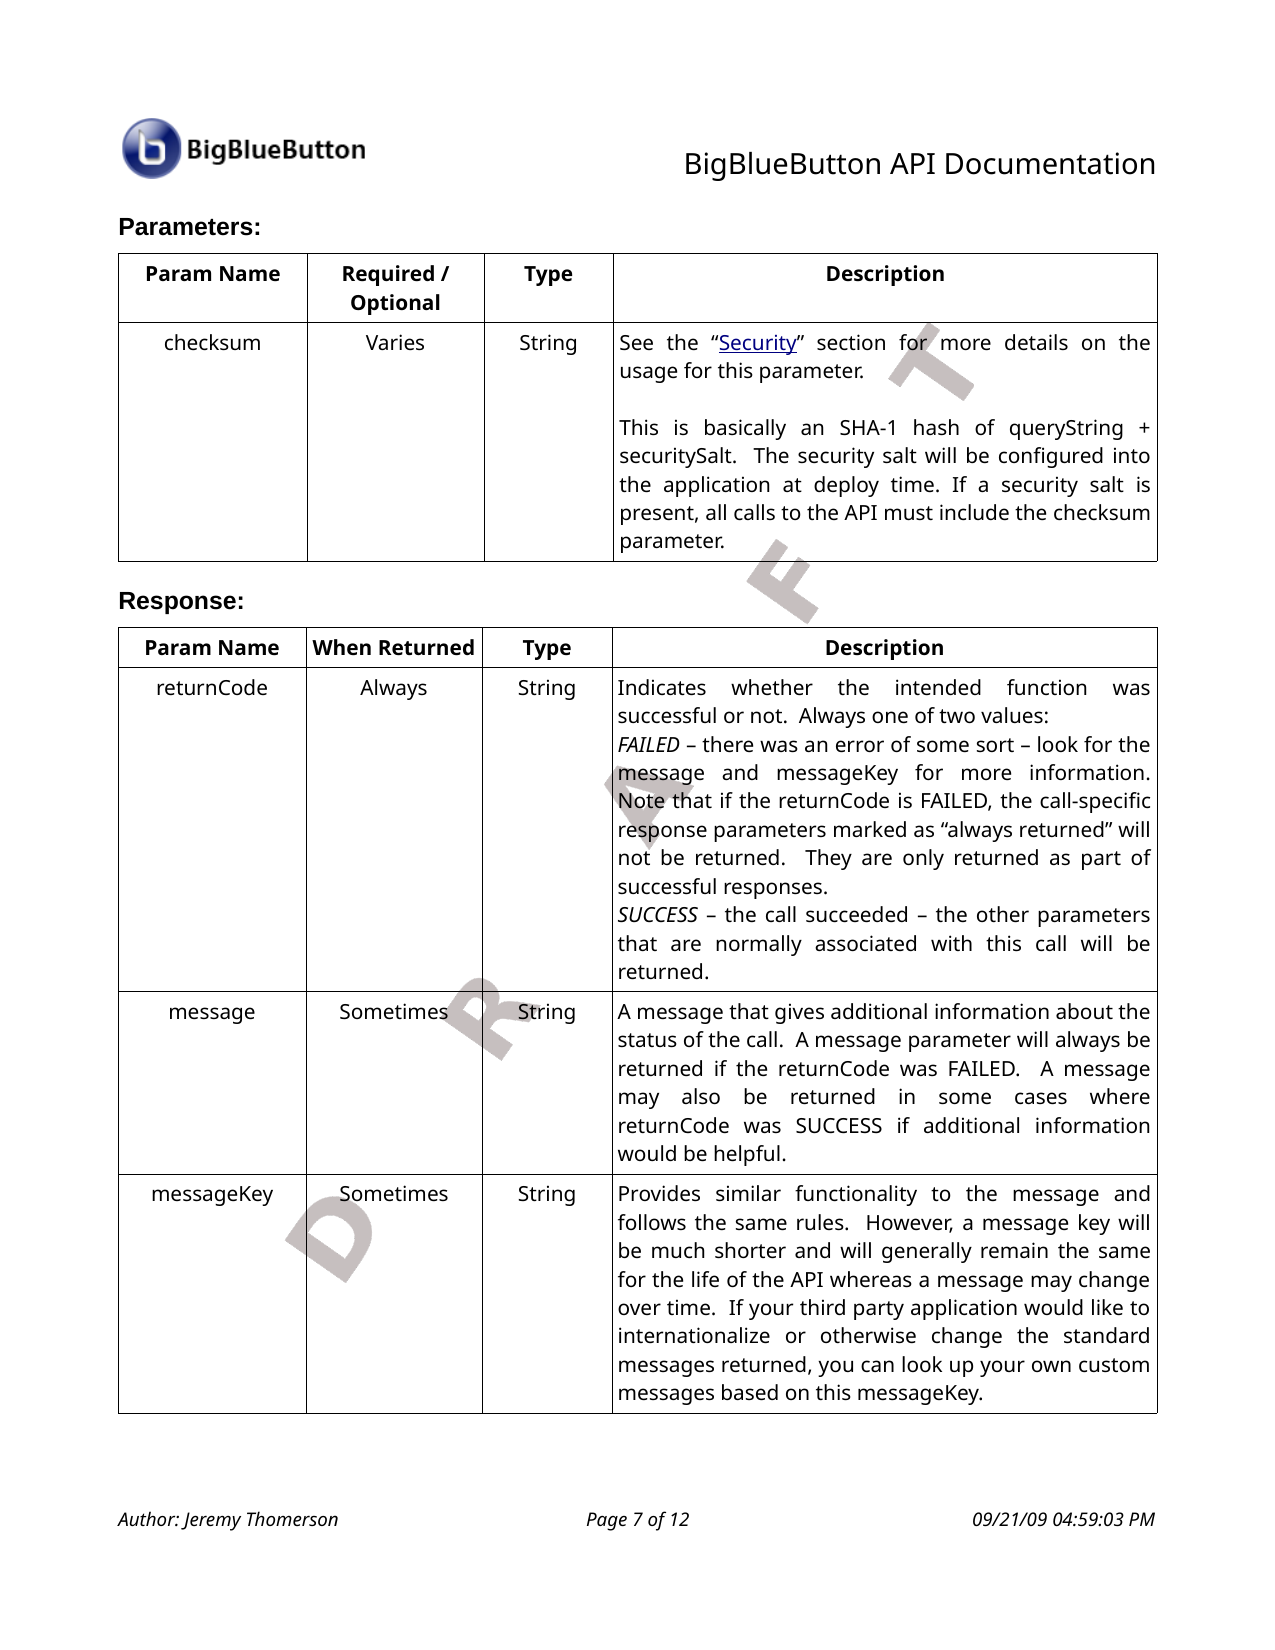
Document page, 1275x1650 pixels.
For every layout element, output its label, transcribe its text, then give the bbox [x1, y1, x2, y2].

table_cell String [483, 1284, 612, 1413]
picture [284, 992, 306, 1174]
table_header Param Name [119, 254, 307, 322]
picture [483, 1175, 612, 1284]
table_cell message [119, 992, 284, 1173]
table_header Description [974, 628, 1157, 667]
table_header Param Name [119, 628, 284, 667]
picture [284, 668, 306, 991]
picture [613, 1175, 974, 1284]
subtitle Parameters: [118, 212, 1157, 241]
table_cell returnCode [119, 668, 284, 991]
picture [307, 1175, 482, 1284]
picture [614, 323, 974, 561]
table_cell Provides similar functionality to the message and follows the same rules. However, a message key will be much shorter and will generally remain the same for the life of the API whereas a message may change over time. If your third party application would like to internationalize or otherwise change the standard messages returned, you can look up your own custom messages based on this messageKey. [613, 1175, 1157, 1413]
table_cell Indicates whether the intended function was successful or not. Always one of two values: FAILED – there was an error of some sort – look for the message and messageKey for more information. Note that if the returnCode is FAILED, the call-specific response parameters marked as “always returned” will not be returned. They are only returned as part of successful responses. SUCCESS – the call succeeded – the other parameters that are normally associated with this call will be returned. [974, 668, 1157, 991]
picture [307, 668, 482, 991]
subtitle [974, 586, 1157, 614]
table_cell messageKey [119, 1175, 306, 1413]
picture [308, 323, 484, 561]
picture [729, 1277, 736, 1284]
table_header Type [485, 254, 613, 322]
picture [485, 323, 613, 561]
picture [483, 992, 612, 1174]
table_header Required / Optional [308, 254, 484, 322]
picture [627, 1277, 634, 1284]
picture [613, 992, 974, 1174]
picture [483, 668, 612, 991]
table_cell See the “Security” section for more details on the usage for this parameter. This is basically an SHA-1 hash of queryString + securitySalt. The security salt will be configured into the application at deploy time. If a security salt is present, all calls to the API must include the checksum parameter. [974, 323, 1157, 561]
subtitle Response: [118, 586, 284, 614]
picture [121, 118, 365, 179]
picture [613, 628, 974, 667]
picture [613, 668, 974, 991]
picture [284, 1175, 306, 1284]
picture [284, 628, 306, 667]
picture [284, 562, 974, 627]
picture [307, 628, 482, 667]
table_cell checksum [119, 323, 284, 561]
picture [483, 628, 612, 667]
picture [966, 713, 973, 722]
picture [284, 323, 307, 561]
table_header Description [614, 254, 1157, 322]
picture [307, 992, 482, 1174]
table_cell A message that gives additional information about the status of the call. A message parameter will always be returned if the returnCode was FAILED. A message may also be returned in some cases where returnCode was SUCCESS if additional information would be helpful. [974, 992, 1157, 1173]
table_cell Sometimes [307, 1284, 482, 1413]
